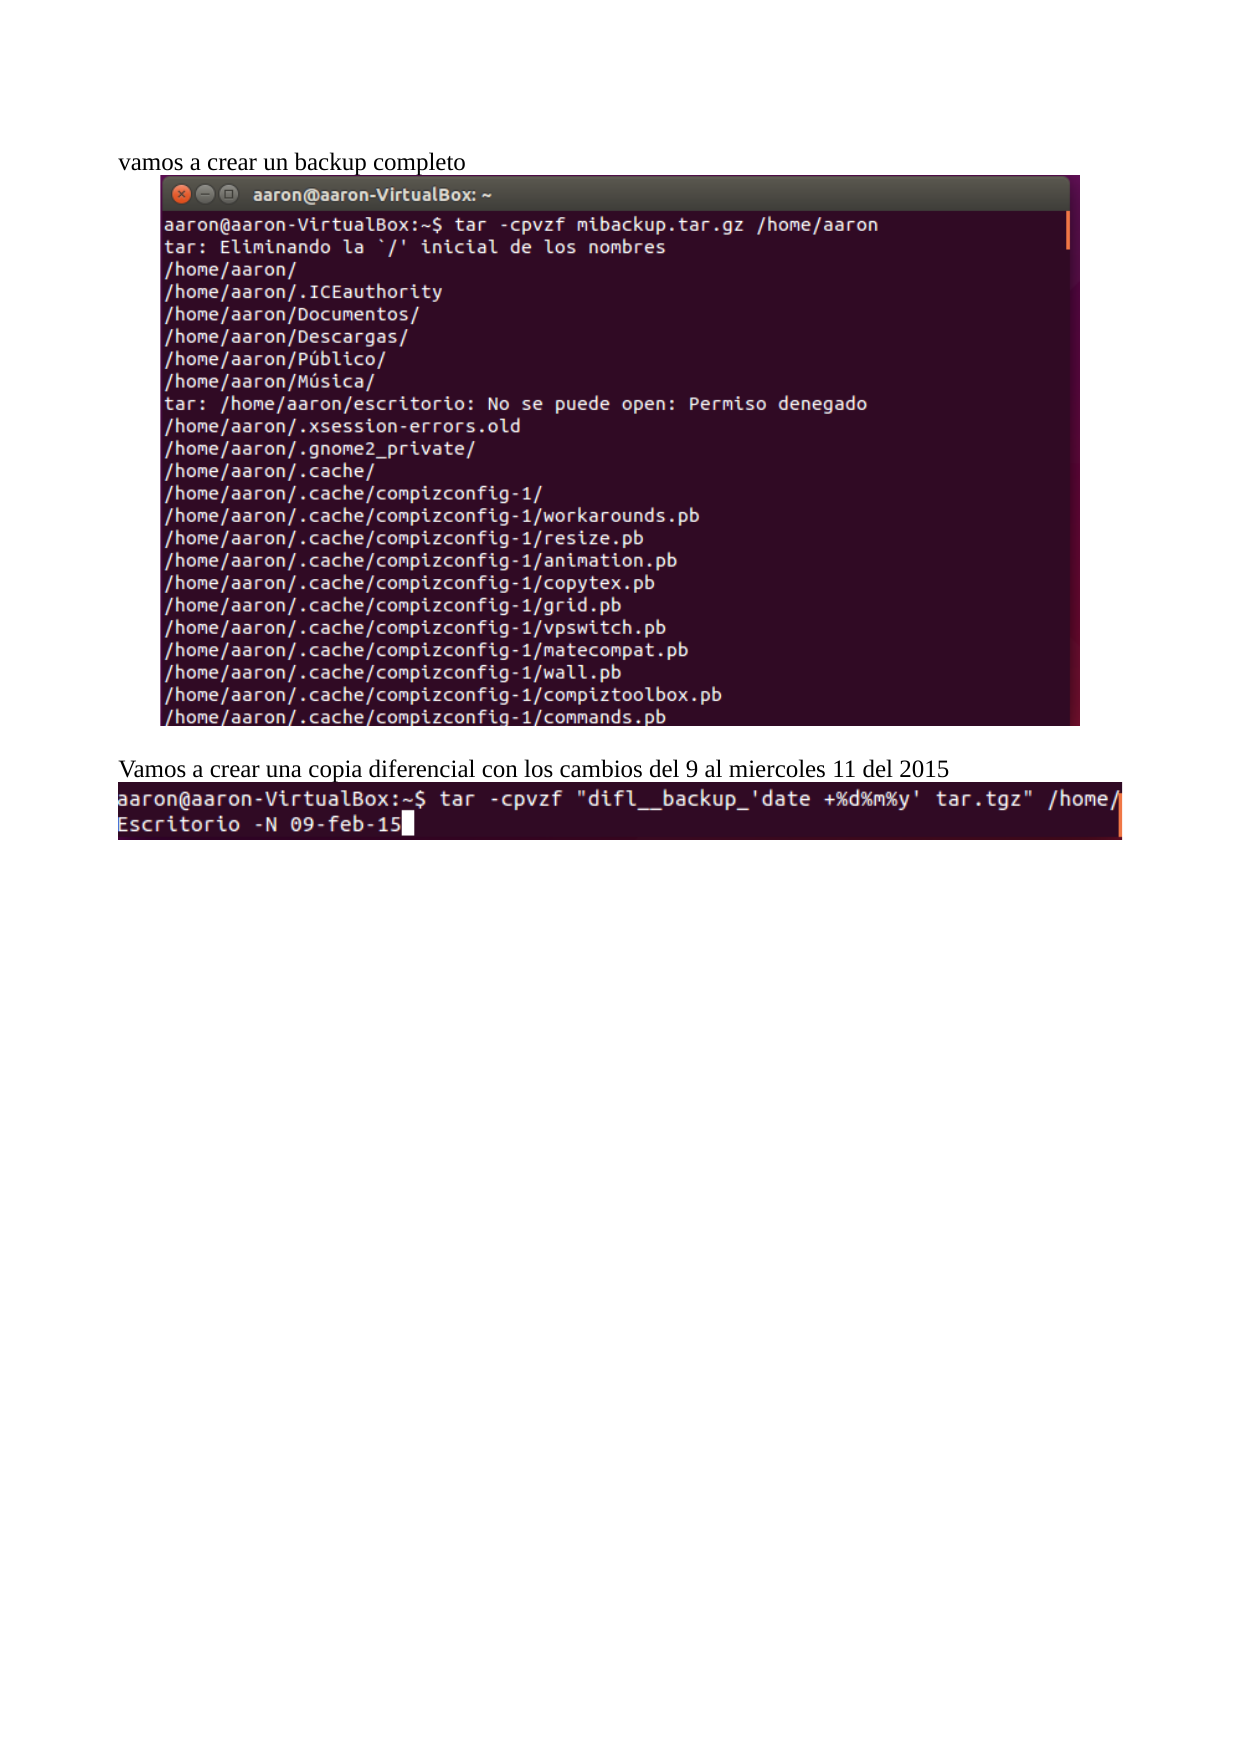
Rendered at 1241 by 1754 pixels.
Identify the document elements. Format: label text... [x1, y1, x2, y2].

text vamos a crear un backup completo [118, 147, 1122, 176]
text Vamos a crear una copia diferencial con los cambios del 9 al miercoles 11 del 2015 [118, 754, 1122, 782]
picture [160, 175, 1080, 726]
picture [118, 782, 1123, 840]
